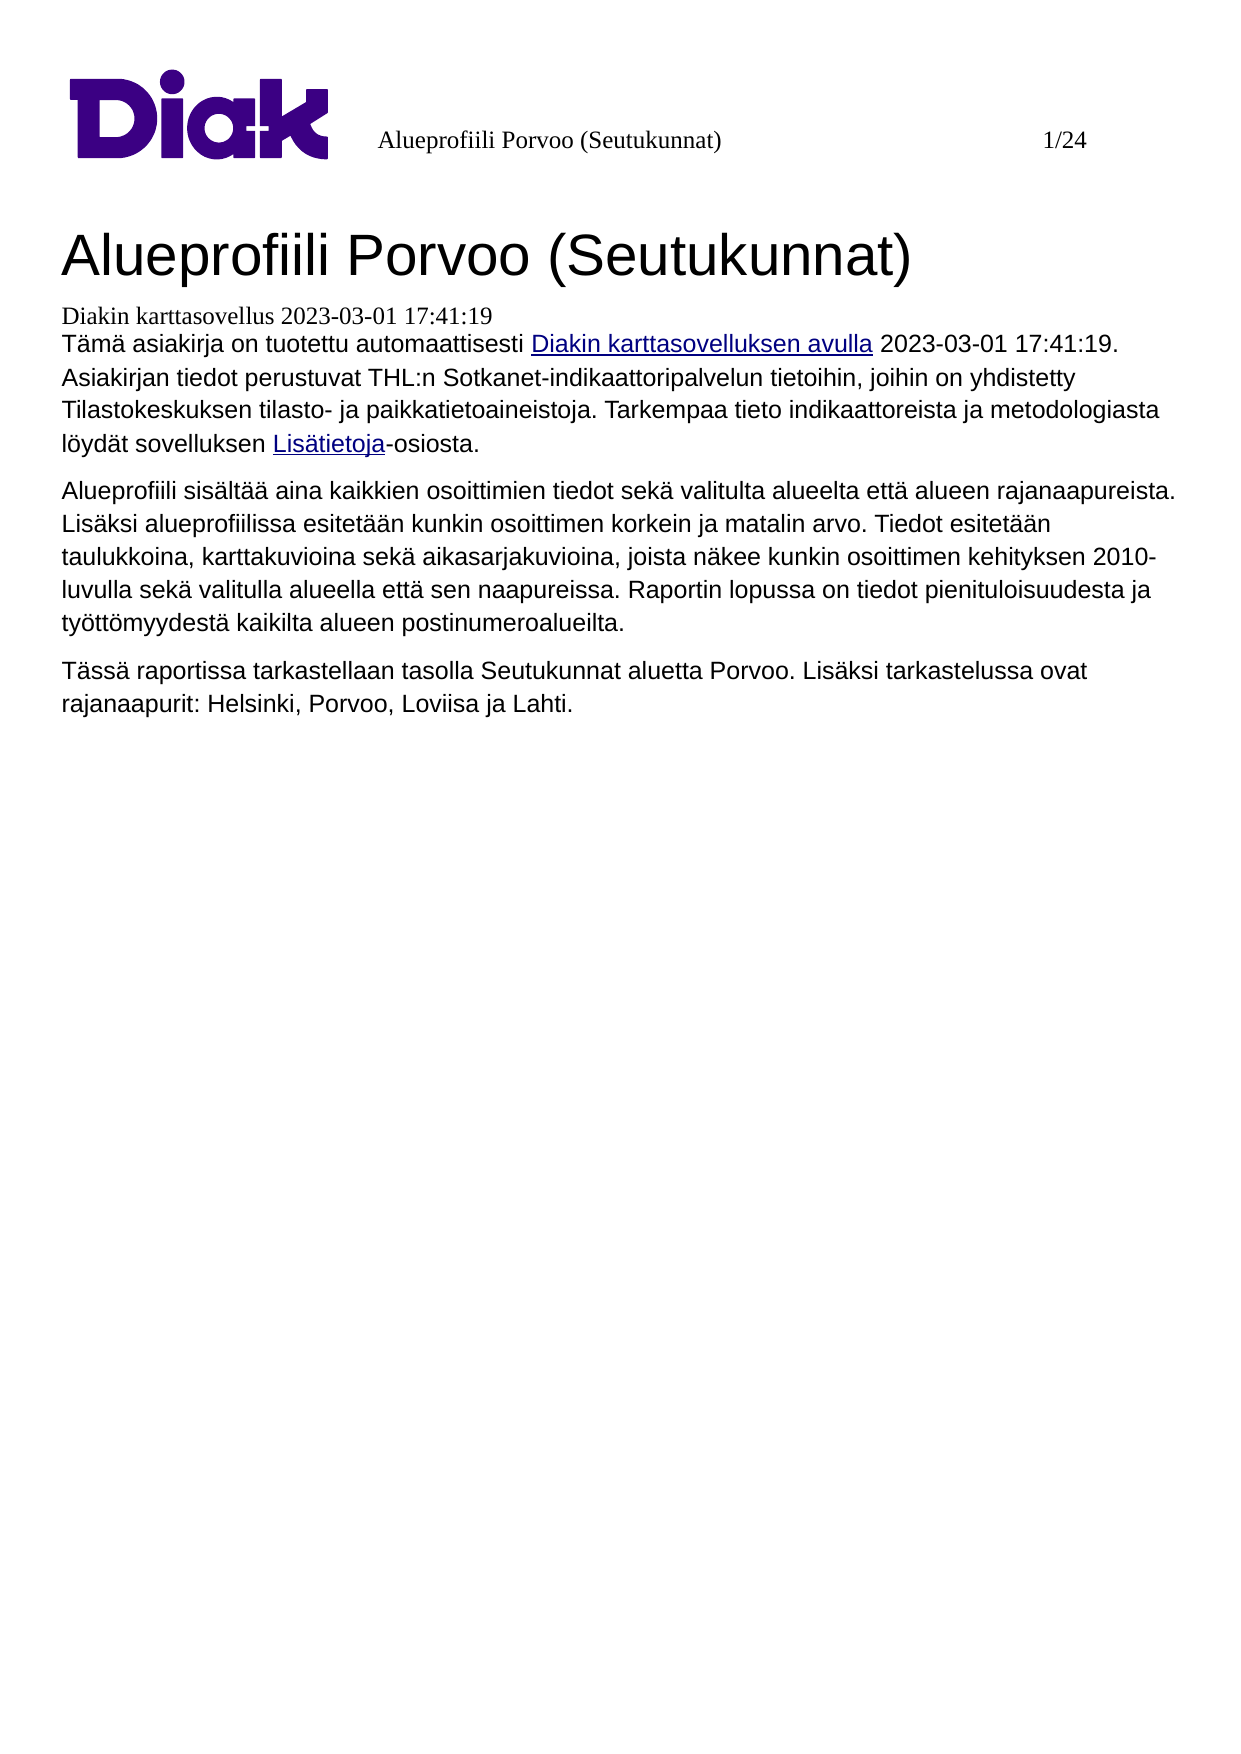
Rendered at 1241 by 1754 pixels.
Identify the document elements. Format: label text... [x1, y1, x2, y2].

text Diakin karttasovellus 2023-03-01 17:41:19 [61, 301, 1179, 329]
text Tässä raportissa tarkastellaan tasolla Seutukunnat aluetta Porvoo. Lisäksi tarkastelussa ovat rajanaapurit: Helsinki, Porvoo, Loviisa ja Lahti. [61, 656, 1179, 718]
text Tämä asiakirja on tuotettu automaattisesti Diakin karttasovelluksen avulla 2023-03-01 17:41:19. Asiakirjan tiedot perustuvat THL:n Sotkanet-indikaattoripalvelun tietoihin, joihin on yhdistetty Tilastokeskuksen tilasto- ja paikkatietoaineistoja. Tarkempaa tieto indikaattoreista ja metodologiasta löydät sovelluksen Lisätietoja-osiosta. [61, 329, 1179, 457]
title Alueprofiili Porvoo (Seutukunnat) [61, 221, 1179, 288]
text Alueprofiili sisältää aina kaikkien osoittimien tiedot sekä valitulta alueelta että alueen rajanaapureista. Lisäksi alueprofiilissa esitetään kunkin osoittimen korkein ja matalin arvo. Tiedot esitetään taulukkoina, karttakuvioina sekä aikasarjakuvioina, joista näkee kunkin osoittimen kehityksen 2010-luvulla sekä valitulla alueella että sen naapureissa. Raportin lopussa on tiedot pienituloisuudesta ja työttömyydestä kaikilta alueen postinumeroalueilta. [61, 476, 1179, 637]
